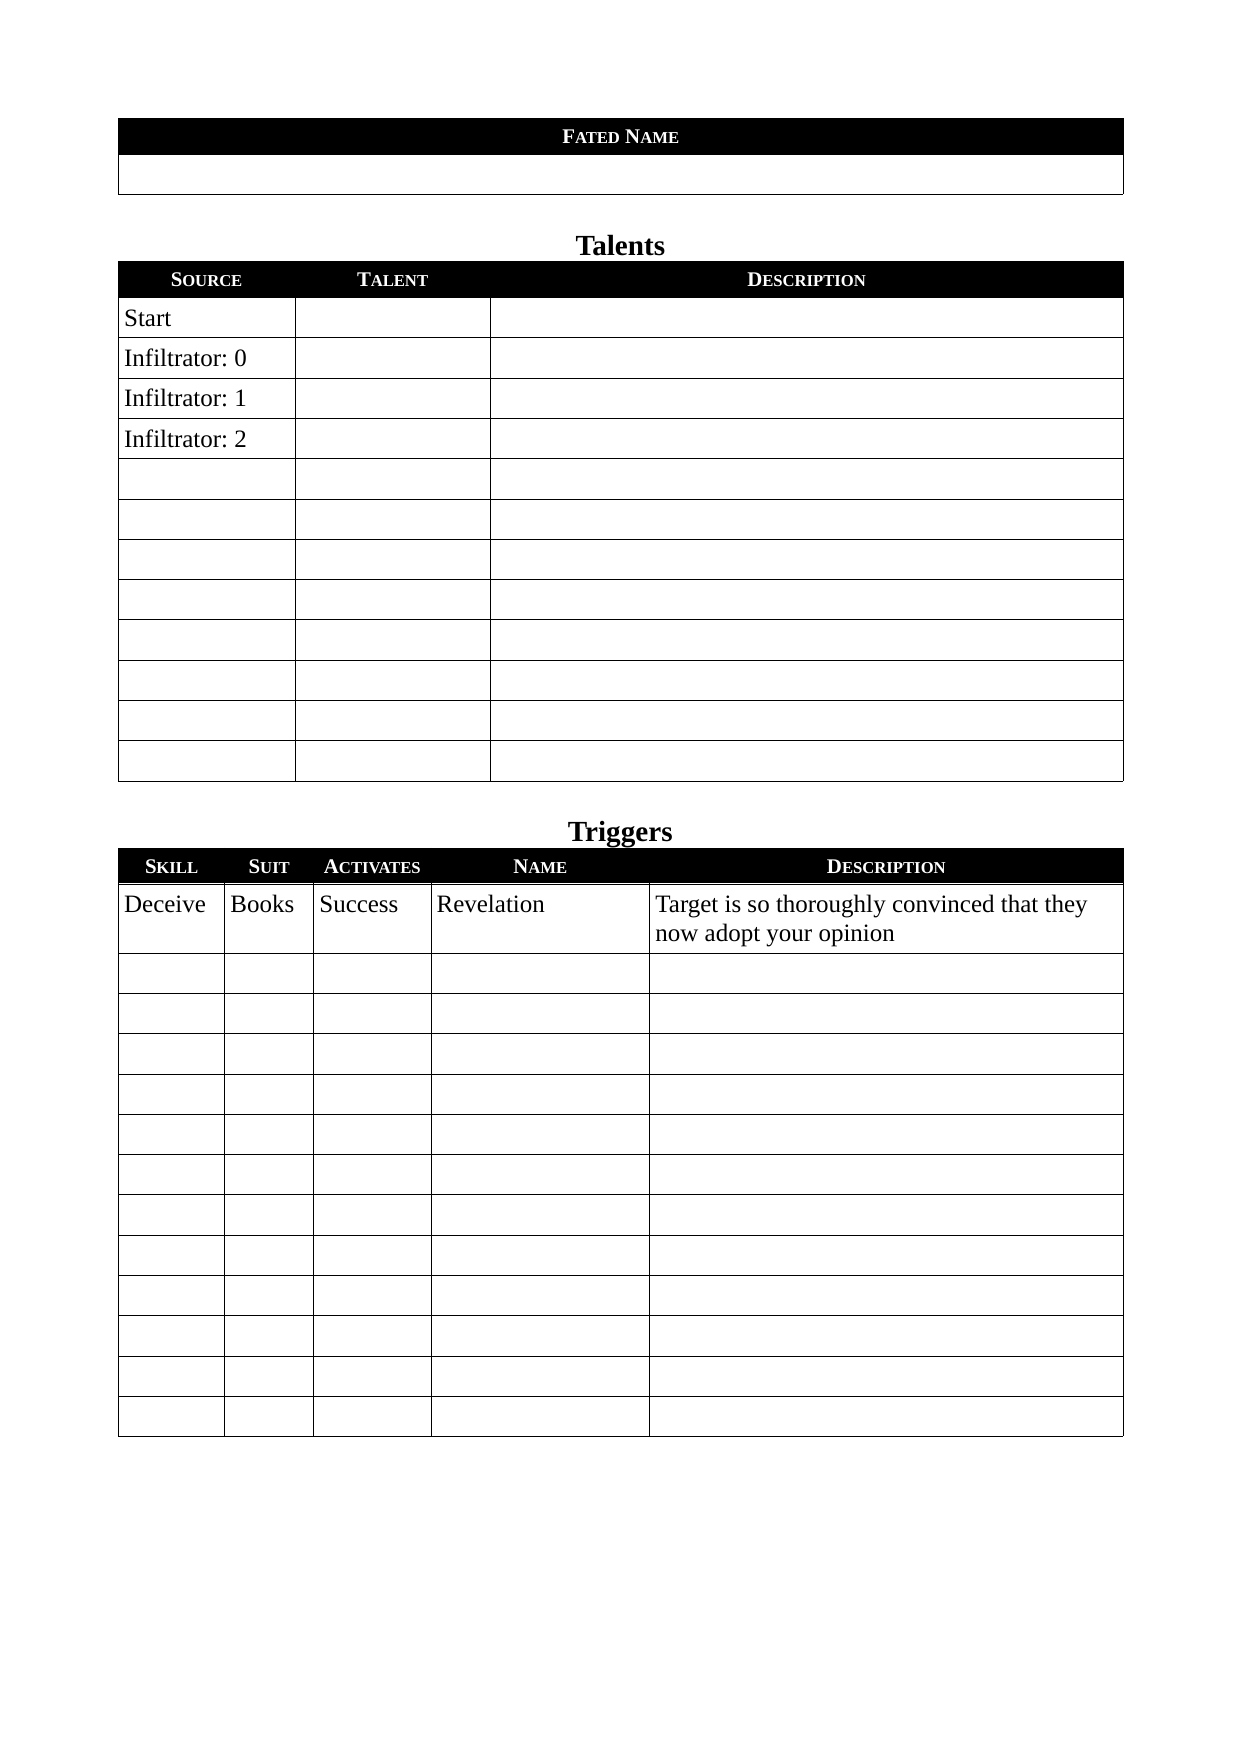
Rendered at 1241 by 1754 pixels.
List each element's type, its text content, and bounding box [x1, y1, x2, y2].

table_cell [650, 994, 1123, 1033]
table_cell [432, 1034, 649, 1073]
table_cell [296, 741, 490, 781]
table_cell [296, 580, 490, 619]
table_cell [225, 1155, 313, 1194]
table_cell [314, 994, 431, 1033]
table_cell [225, 1075, 313, 1114]
table_header Source [119, 262, 295, 297]
table_cell [296, 540, 490, 579]
table_cell [491, 701, 1123, 740]
table_cell [296, 379, 490, 418]
table_cell [119, 459, 295, 498]
table_cell Start [119, 298, 295, 337]
table_cell [225, 1276, 313, 1315]
text Talents [118, 228, 1122, 261]
table_header Suit [225, 849, 313, 883]
table_cell [119, 540, 295, 579]
table_cell [119, 1357, 224, 1396]
table_cell [650, 1236, 1123, 1275]
table_cell [491, 661, 1123, 700]
table_cell [296, 459, 490, 498]
table_cell [119, 994, 224, 1033]
table_cell [119, 741, 295, 781]
table_cell [225, 1195, 313, 1235]
table_cell [119, 1195, 224, 1235]
table_cell [650, 1034, 1123, 1073]
table_cell [119, 500, 295, 539]
table_cell [119, 155, 1123, 194]
table_cell [119, 580, 295, 619]
table_cell [432, 1155, 649, 1194]
table_cell Revelation [432, 885, 649, 952]
table_cell [119, 1034, 224, 1073]
table_cell Success [314, 885, 431, 952]
table_cell [119, 1115, 224, 1154]
table_cell [225, 1397, 313, 1436]
table_cell Deceive [119, 885, 224, 952]
table_cell [296, 661, 490, 700]
table_cell [432, 1075, 649, 1114]
table_cell [119, 1236, 224, 1275]
table_cell [296, 500, 490, 539]
table_cell [296, 298, 490, 337]
table_cell [650, 1397, 1123, 1436]
table_cell [491, 338, 1123, 377]
table_cell [314, 1397, 431, 1436]
table_cell [296, 419, 490, 458]
table_cell [119, 954, 224, 993]
table_cell [491, 580, 1123, 619]
table_cell [225, 1316, 313, 1356]
table_cell [119, 1155, 224, 1194]
table_header Activates [314, 849, 431, 883]
table_cell [432, 954, 649, 993]
table_cell [314, 1155, 431, 1194]
table_cell Books [225, 885, 313, 952]
table_cell Infiltrator: 2 [119, 419, 295, 458]
table_cell [432, 1397, 649, 1436]
table_cell [650, 1357, 1123, 1396]
table_cell [225, 994, 313, 1033]
table_cell [225, 1357, 313, 1396]
table_cell [650, 1316, 1123, 1356]
table_cell [432, 1236, 649, 1275]
table_cell Infiltrator: 1 [119, 379, 295, 418]
table_cell [225, 1236, 313, 1275]
table_cell [314, 1236, 431, 1275]
table_cell [491, 540, 1123, 579]
table_cell [650, 954, 1123, 993]
table_cell [314, 1115, 431, 1154]
table_cell [432, 994, 649, 1033]
table_cell [314, 1316, 431, 1356]
table_cell [491, 500, 1123, 539]
table_cell Infiltrator: 0 [119, 338, 295, 377]
table_cell [432, 1357, 649, 1396]
table_header Skill [119, 849, 224, 883]
table_cell [119, 1276, 224, 1315]
table_cell [491, 298, 1123, 337]
table_cell [225, 1034, 313, 1073]
table_cell Target is so thoroughly convinced that they now adopt your opinion [650, 885, 1123, 952]
table_cell [314, 954, 431, 993]
table_cell [432, 1115, 649, 1154]
table_cell [296, 701, 490, 740]
table_header Description [650, 849, 1123, 883]
table_header Description [491, 262, 1123, 297]
table_cell [491, 419, 1123, 458]
table_cell [491, 459, 1123, 498]
text Triggers [118, 814, 1122, 848]
table_cell [119, 661, 295, 700]
table_cell [491, 379, 1123, 418]
table_cell [119, 1075, 224, 1114]
table_cell [119, 701, 295, 740]
table_cell [432, 1276, 649, 1315]
table_cell [314, 1357, 431, 1396]
table_header Talent [296, 262, 490, 297]
table_cell [296, 620, 490, 660]
table_cell [650, 1075, 1123, 1114]
table_cell [432, 1316, 649, 1356]
table_cell [314, 1195, 431, 1235]
table_cell [650, 1276, 1123, 1315]
table_cell [119, 1316, 224, 1356]
table_cell [225, 954, 313, 993]
table_cell [119, 1397, 224, 1436]
table_cell [650, 1155, 1123, 1194]
table_cell [119, 620, 295, 660]
table_cell [491, 741, 1123, 781]
table_header Name [432, 849, 649, 883]
table_cell [432, 1195, 649, 1235]
table_header Fated Name [119, 119, 1123, 154]
table_cell [225, 1115, 313, 1154]
table_cell [314, 1034, 431, 1073]
table_cell [314, 1276, 431, 1315]
table_cell [314, 1075, 431, 1114]
table_cell [650, 1195, 1123, 1235]
table_cell [296, 338, 490, 377]
table_cell [491, 620, 1123, 660]
table_cell [650, 1115, 1123, 1154]
